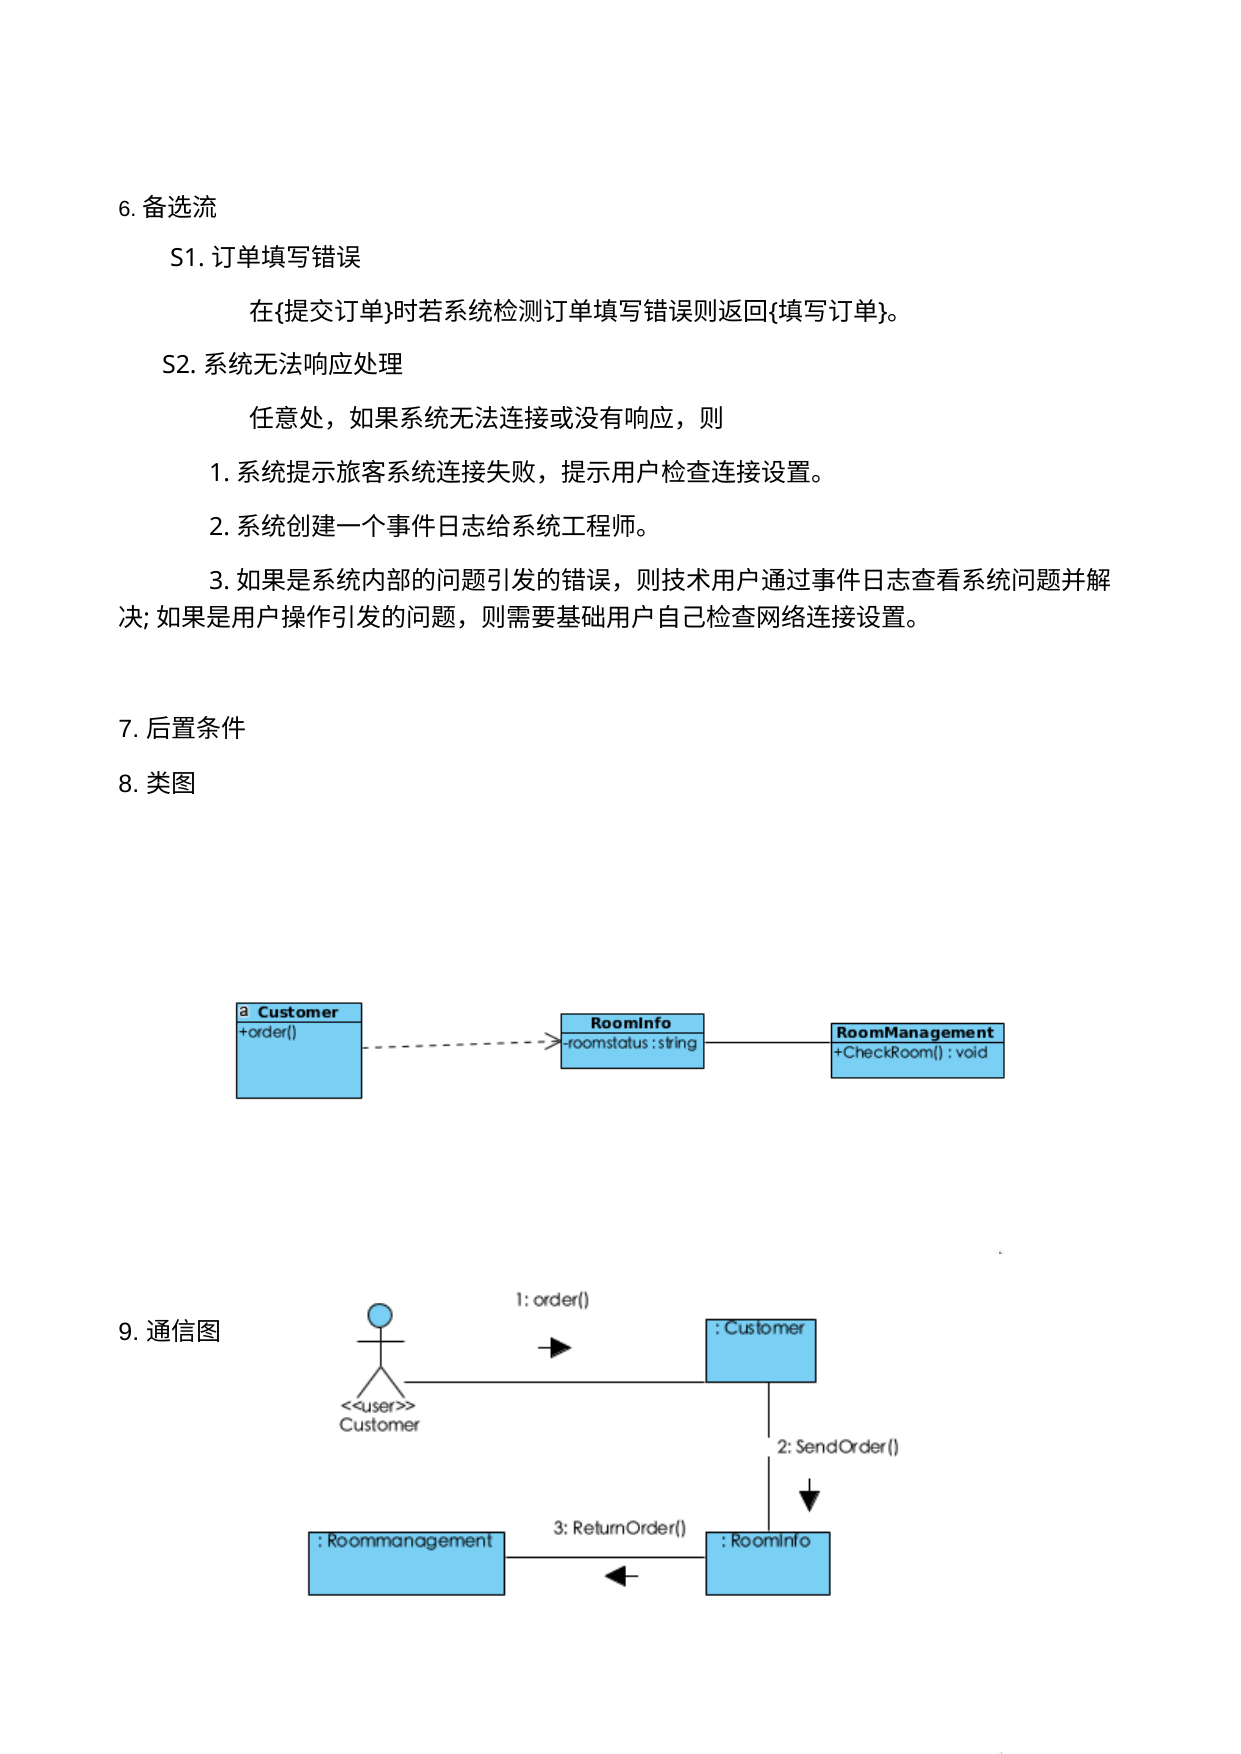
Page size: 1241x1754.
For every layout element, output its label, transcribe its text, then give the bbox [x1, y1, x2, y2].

picture [118, 807, 1123, 1754]
text 在{提交订单}时若系统检测订单填写错误则返回{填写订单}。 [118, 291, 1122, 327]
text S1. 订单填写错误 [118, 237, 1122, 273]
subtitle 类图 [118, 764, 1122, 800]
text 2. 系统创建一个事件日志给系统工程师。 [118, 507, 1122, 543]
subtitle 后置条件 [118, 708, 1122, 745]
text 1. 系统提示旅客系统连接失败，提示用户检查连接设置。 [118, 453, 1122, 489]
text S2. 系统无法响应处理 [118, 345, 1122, 381]
text 任意处，如果系统无法连接或没有响应，则 [118, 399, 1122, 435]
subtitle 通信图 [118, 1312, 238, 1348]
subtitle [1003, 1312, 1122, 1348]
text 3. 如果是系统内部的问题引发的错误，则技术用户通过事件日志查看系统问题并解决; 如果是用户操作引发的问题，则需要基础用户自己检查网络连接设置。 [118, 561, 1122, 633]
subtitle 备选流 [118, 188, 1122, 224]
